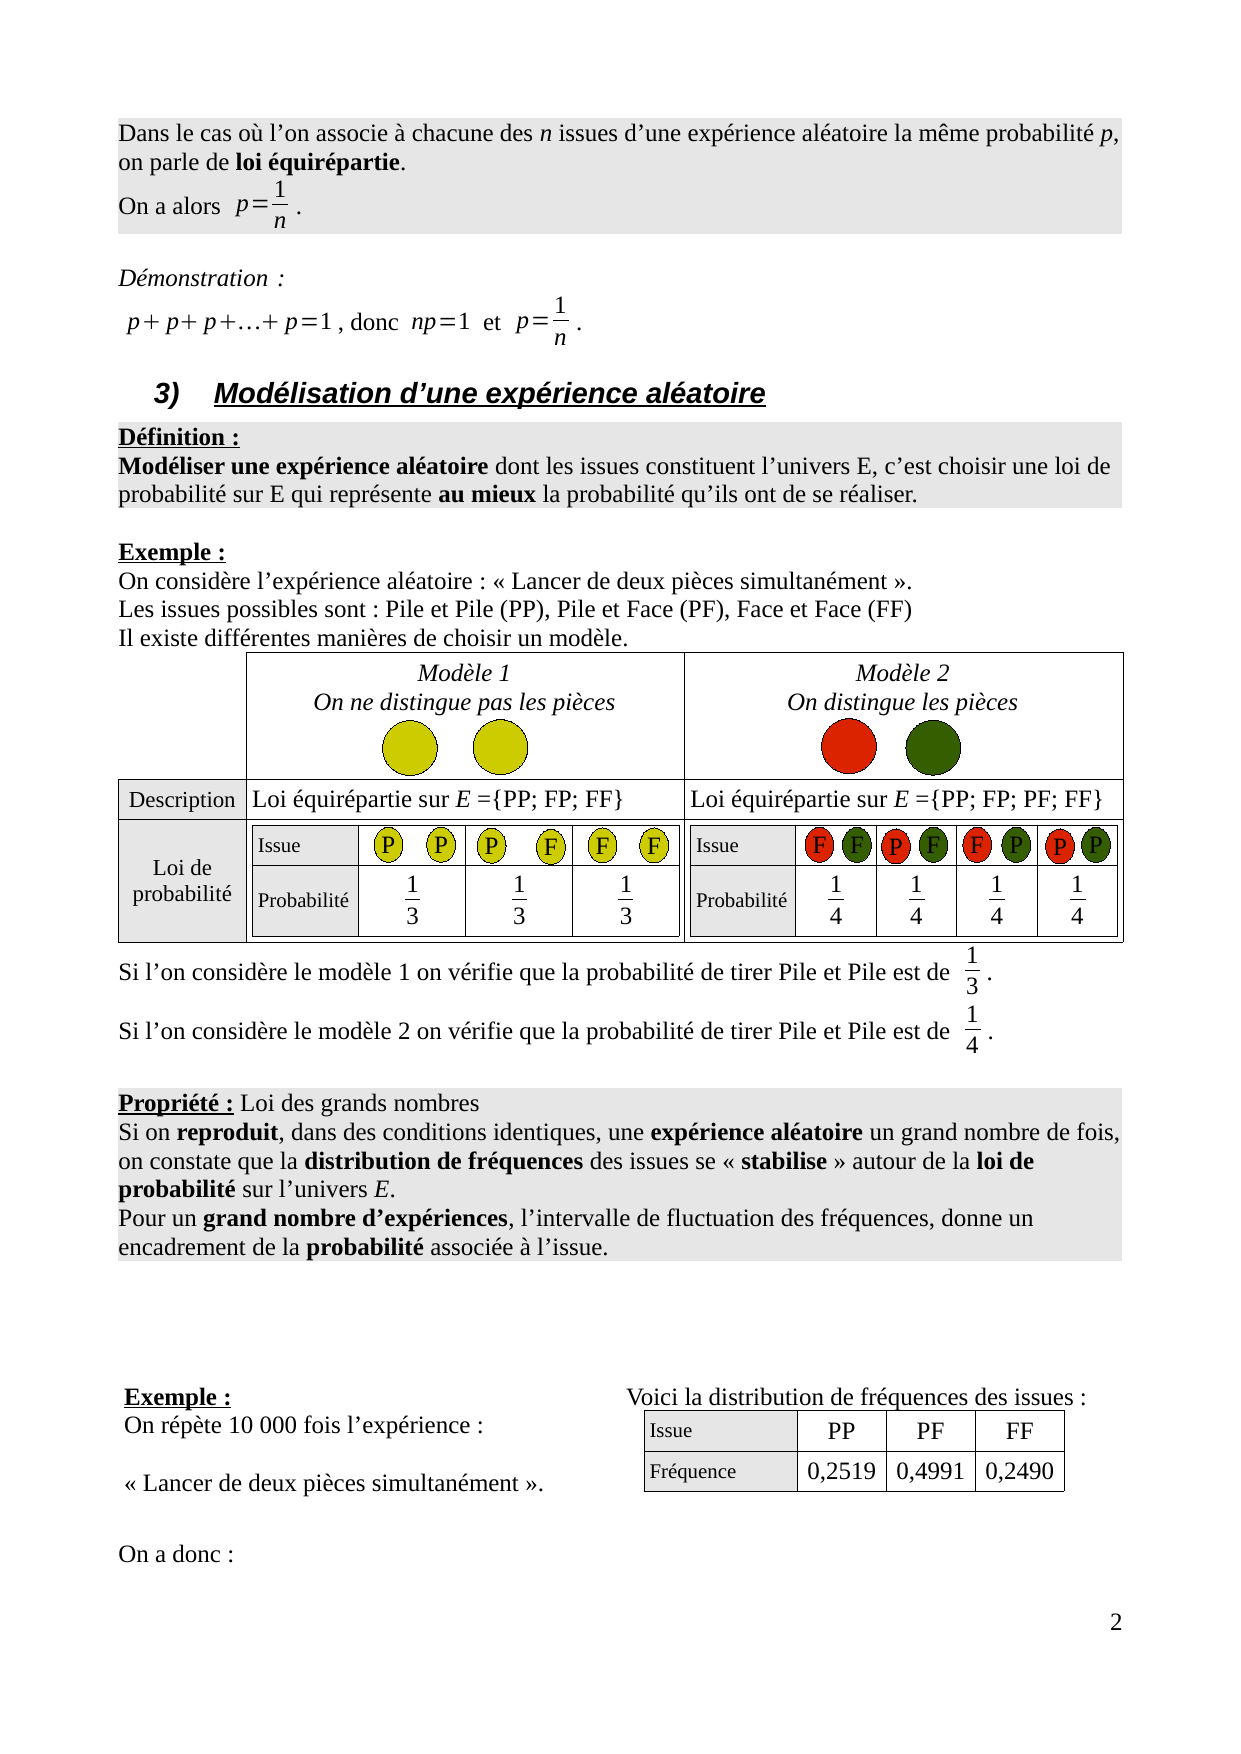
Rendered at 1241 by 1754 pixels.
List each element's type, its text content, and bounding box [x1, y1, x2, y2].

table_header [573, 826, 679, 865]
table_cell Loi équirépartie sur E ={PP; FP; PF; FF} [685, 780, 1123, 819]
table_header [796, 826, 876, 865]
table_cell 0,4991 [887, 1452, 975, 1491]
table_cell [359, 866, 465, 936]
text Modéliser une expérience aléatoire dont les issues constituent l’univers E, c’est choisir une loi de probabilité sur E qui représente au mieux la probabilité qu’ils ont de se réaliser. [118, 451, 1122, 508]
table_cell [796, 866, 876, 936]
table_header Modèle 2 On distingue les pièces [685, 653, 1123, 779]
table_cell Description [119, 780, 246, 819]
table_cell 0,2490 [976, 1452, 1064, 1491]
text Exemple : [118, 537, 1122, 566]
text Dans le cas où l’on associe à chacune des n issues d’une expérience aléatoire la même probabilité p, on parle de loi équirépartie. [118, 118, 1122, 176]
table_header [957, 826, 1037, 865]
text Propriété : Loi des grands nombres [118, 1088, 1122, 1117]
table_header [359, 826, 465, 865]
table_header [1038, 826, 1117, 865]
table_cell Probabilité [691, 866, 795, 936]
subtitle Modélisation d’une expérience aléatoire [153, 376, 1122, 409]
text On considère l’expérience aléatoire : « Lancer de deux pièces simultanément ». [118, 566, 1122, 594]
text Si l’on considère le modèle 1 on vérifie que la probabilité de tirer Pile et Pile est de . [118, 943, 1122, 1001]
text , donc et . [118, 292, 1122, 351]
text Il existe différentes manières de choisir un modèle. [118, 623, 1122, 652]
table_cell [1038, 866, 1117, 936]
table_header Issue [253, 826, 358, 865]
table_cell 0,2519 [798, 1452, 886, 1491]
table_header [877, 826, 956, 865]
table_cell [877, 866, 956, 936]
table_header PF [887, 1411, 975, 1451]
table_cell [957, 866, 1037, 936]
table_cell [247, 820, 684, 942]
table_header Modèle 1 On ne distingue pas les pièces [247, 653, 684, 779]
text Pour un grand nombre d’expériences, l’intervalle de fluctuation des fréquences, donne un encadrement de la probabilité associée à l’issue. [118, 1203, 1122, 1261]
text Si l’on considère le modèle 2 on vérifie que la probabilité de tirer Pile et Pile est de . [118, 1001, 1122, 1059]
table_cell [466, 866, 572, 936]
table_cell [685, 820, 1123, 942]
table_header [118, 652, 246, 779]
table_header [466, 826, 572, 865]
table_cell Probabilité [253, 866, 358, 936]
table_header Issue [645, 1411, 797, 1451]
text Les issues possibles sont : Pile et Pile (PP), Pile et Face (PF), Face et Face (FF) [118, 594, 1122, 623]
table_cell Fréquence [645, 1452, 797, 1491]
text Démonstration : [118, 263, 1122, 292]
table_header FF [976, 1411, 1064, 1451]
table_header Exemple : On répète 10 000 fois l’expérience : « Lancer de deux pièces simultanément ». [118, 1376, 620, 1510]
table_cell Loi de probabilité [119, 820, 246, 942]
text Si on reproduit, dans des conditions identiques, une expérience aléatoire un grand nombre de fois, on constate que la distribution de fréquences des issues se « stabilise » autour de la loi de probabilité sur l’univers E. [118, 1117, 1122, 1203]
table_header PP [798, 1411, 886, 1451]
text On a alors . [118, 176, 1122, 234]
table_header Voici la distribution de fréquences des issues : [620, 1376, 1122, 1510]
text Définition : [118, 422, 1122, 451]
table_cell Loi équirépartie sur E ={PP; FP; FF} [247, 780, 684, 819]
table_cell [573, 866, 679, 936]
text On a donc : [118, 1539, 1122, 1568]
table_header Issue [691, 826, 795, 865]
